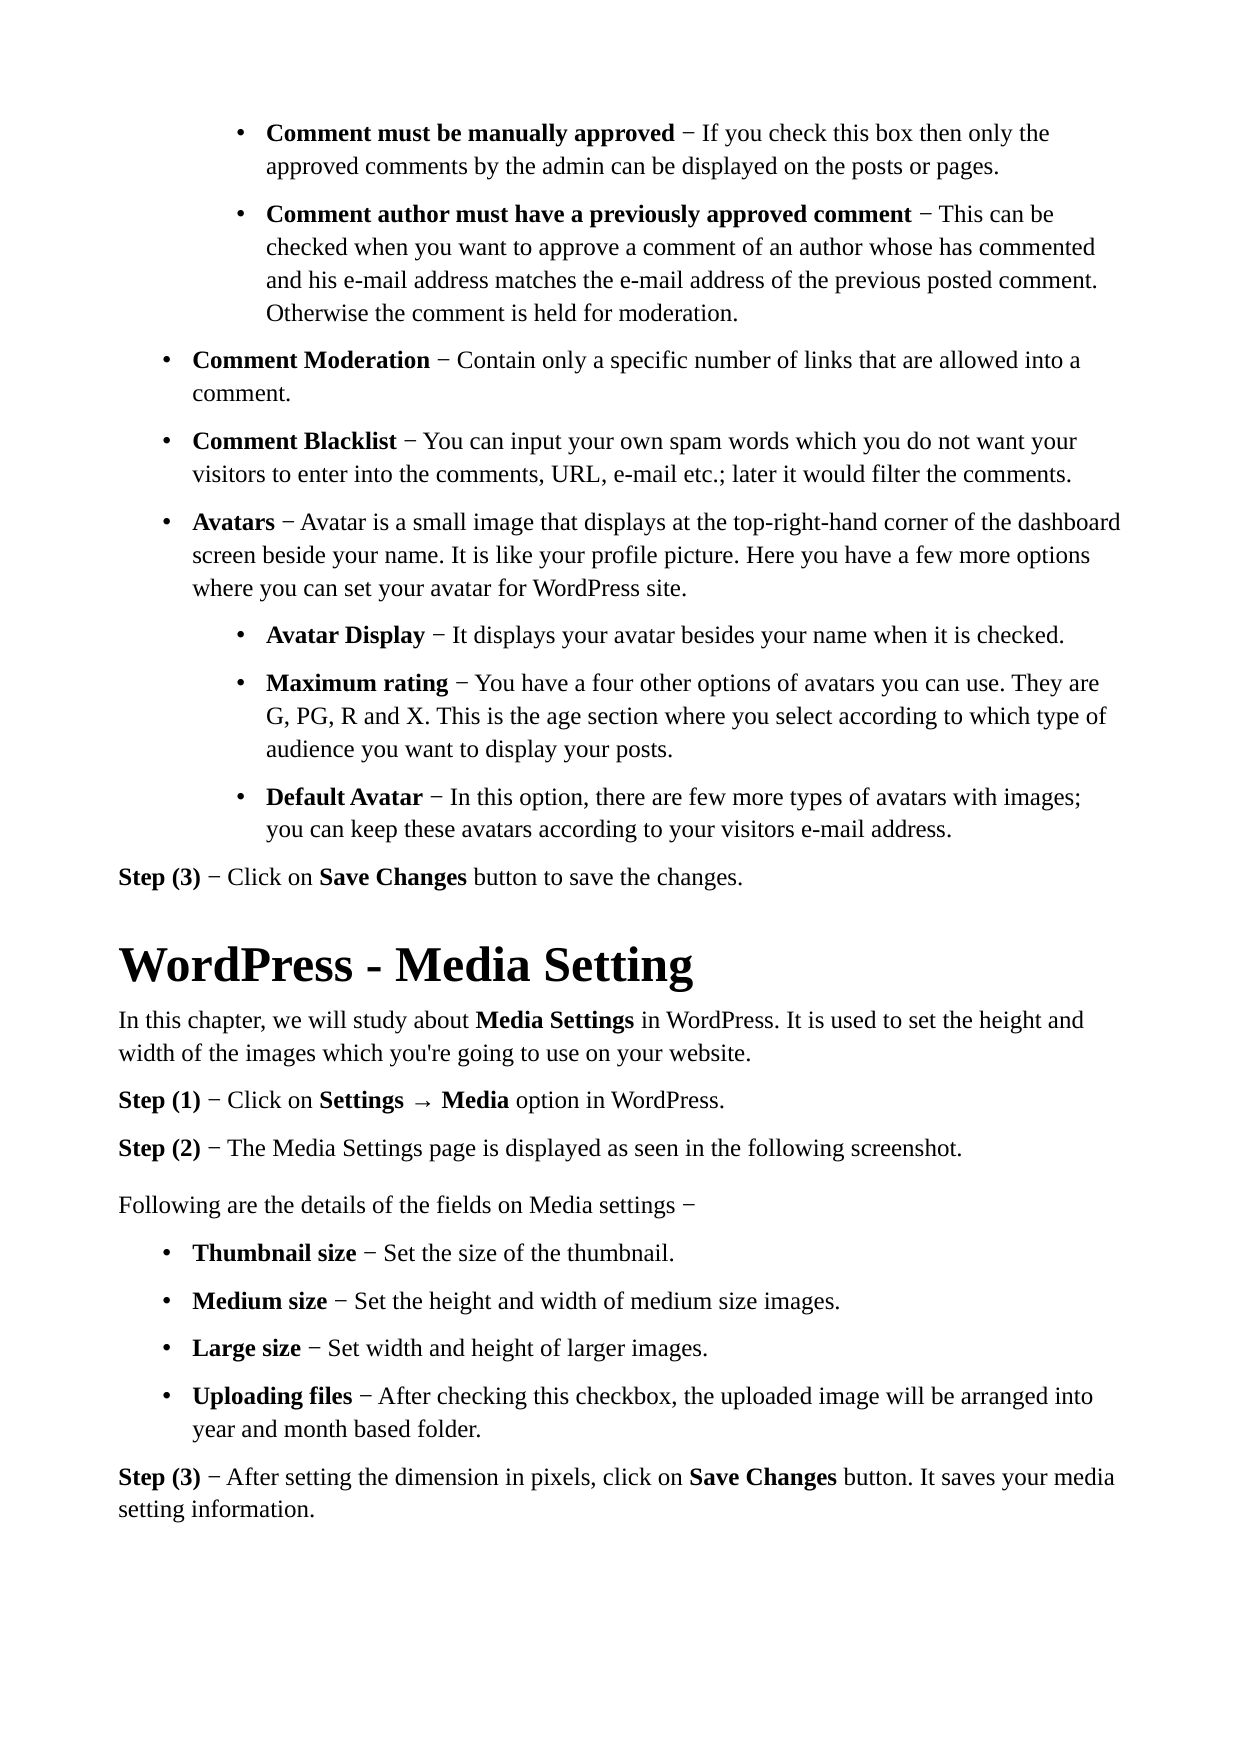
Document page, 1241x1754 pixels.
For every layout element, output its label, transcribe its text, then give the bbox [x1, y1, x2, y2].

list Thumbnail size − Set the size of the thumbnail. [162, 1238, 1122, 1267]
text Step (1) − Click on Settings → Media option in WordPress. [118, 1085, 1122, 1114]
list Uploading files − After checking this checkbox, the uploaded image will be arranged into year and month based folder. [162, 1381, 1122, 1443]
list Maximum rating − You have a four other options of avatars you can use. They are G, PG, R and X. This is the age section where you select according to which type of audience you want to display your posts. [236, 668, 1122, 763]
list Default Avatar − In this option, there are few more types of avatars with images; you can keep these avatars according to your visitors e-mail address. [236, 782, 1122, 843]
text Step (3) − After setting the dimension in pixels, click on Save Changes button. It saves your media setting information. [118, 1462, 1122, 1523]
list Comment Blacklist − You can input your own spam words which you do not want your visitors to enter into the comments, URL, e-mail etc.; later it would filter the comments. [162, 426, 1122, 488]
text Step (3) − Click on Save Changes button to save the changes. [118, 862, 1122, 891]
list Comment must be manually approved − If you check this box then only the approved comments by the admin can be displayed on the posts or pages. [236, 118, 1122, 180]
subtitle WordPress - Media Setting [118, 935, 1122, 992]
list Comment author must have a previously approved comment − This can be checked when you want to approve a comment of an author whose has commented and his e-mail address matches the e-mail address of the previous posted comment. Otherwise the comment is held for moderation. [236, 199, 1122, 327]
text In this chapter, we will study about Media Settings in WordPress. It is used to set the height and width of the images which you're going to use on your website. [118, 1005, 1122, 1067]
list Avatars − Avatar is a small image that displays at the top-right-hand corner of the dashboard screen beside your name. It is like your profile picture. Here you have a few more options where you can set your avatar for WordPress site. [162, 507, 1122, 601]
list Comment Moderation − Contain only a specific number of links that are allowed into a comment. [162, 345, 1122, 407]
text Step (2) − The Media Settings page is displayed as seen in the following screenshot. [118, 1133, 1122, 1162]
list Avatar Display − It displays your avatar besides your name when it is checked. [236, 620, 1122, 649]
list Medium size − Set the height and width of medium size images. [162, 1286, 1122, 1314]
list Large size − Set width and height of larger images. [162, 1333, 1122, 1362]
text Following are the details of the fields on Media settings − [118, 1191, 1122, 1219]
